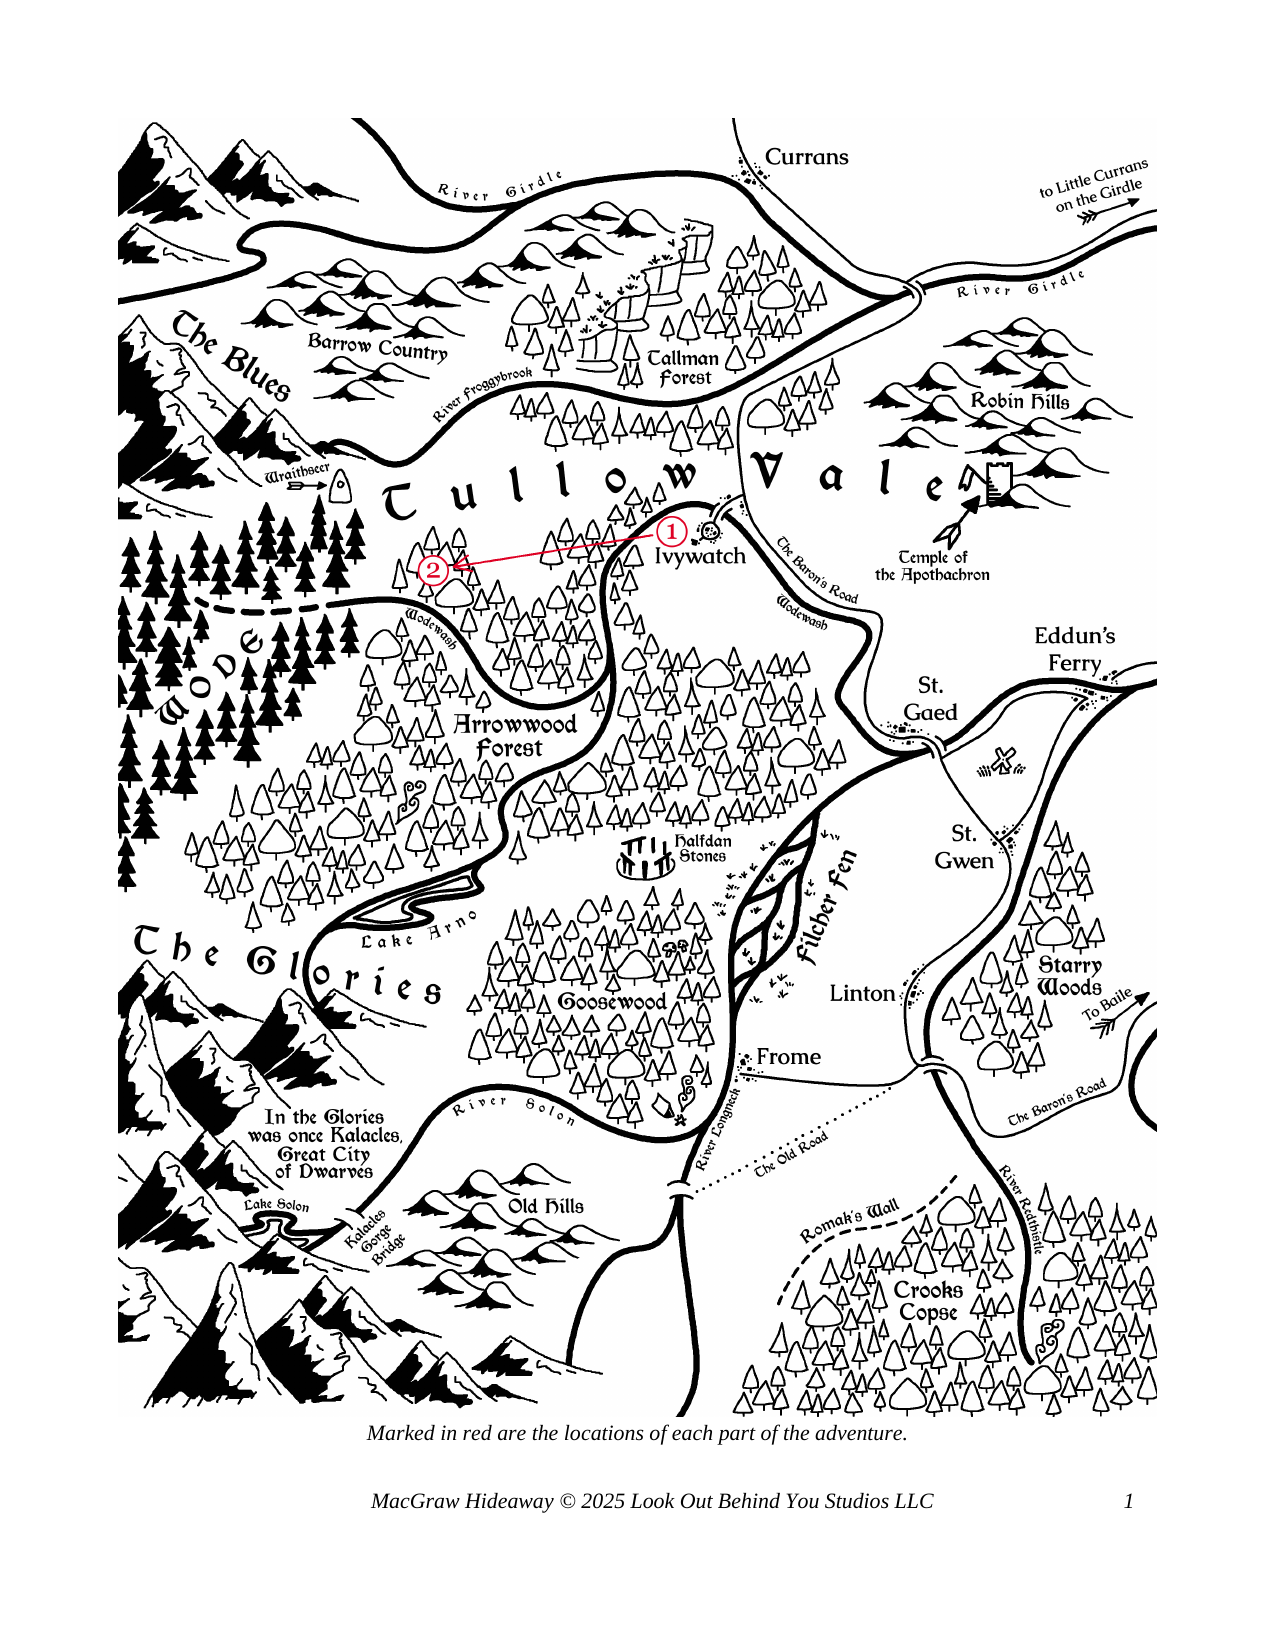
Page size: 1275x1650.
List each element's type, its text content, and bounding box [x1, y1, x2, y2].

subtitle Marked in red are the locations of each part of the adventure. [118, 1417, 1157, 1445]
picture [118, 118, 1157, 1417]
